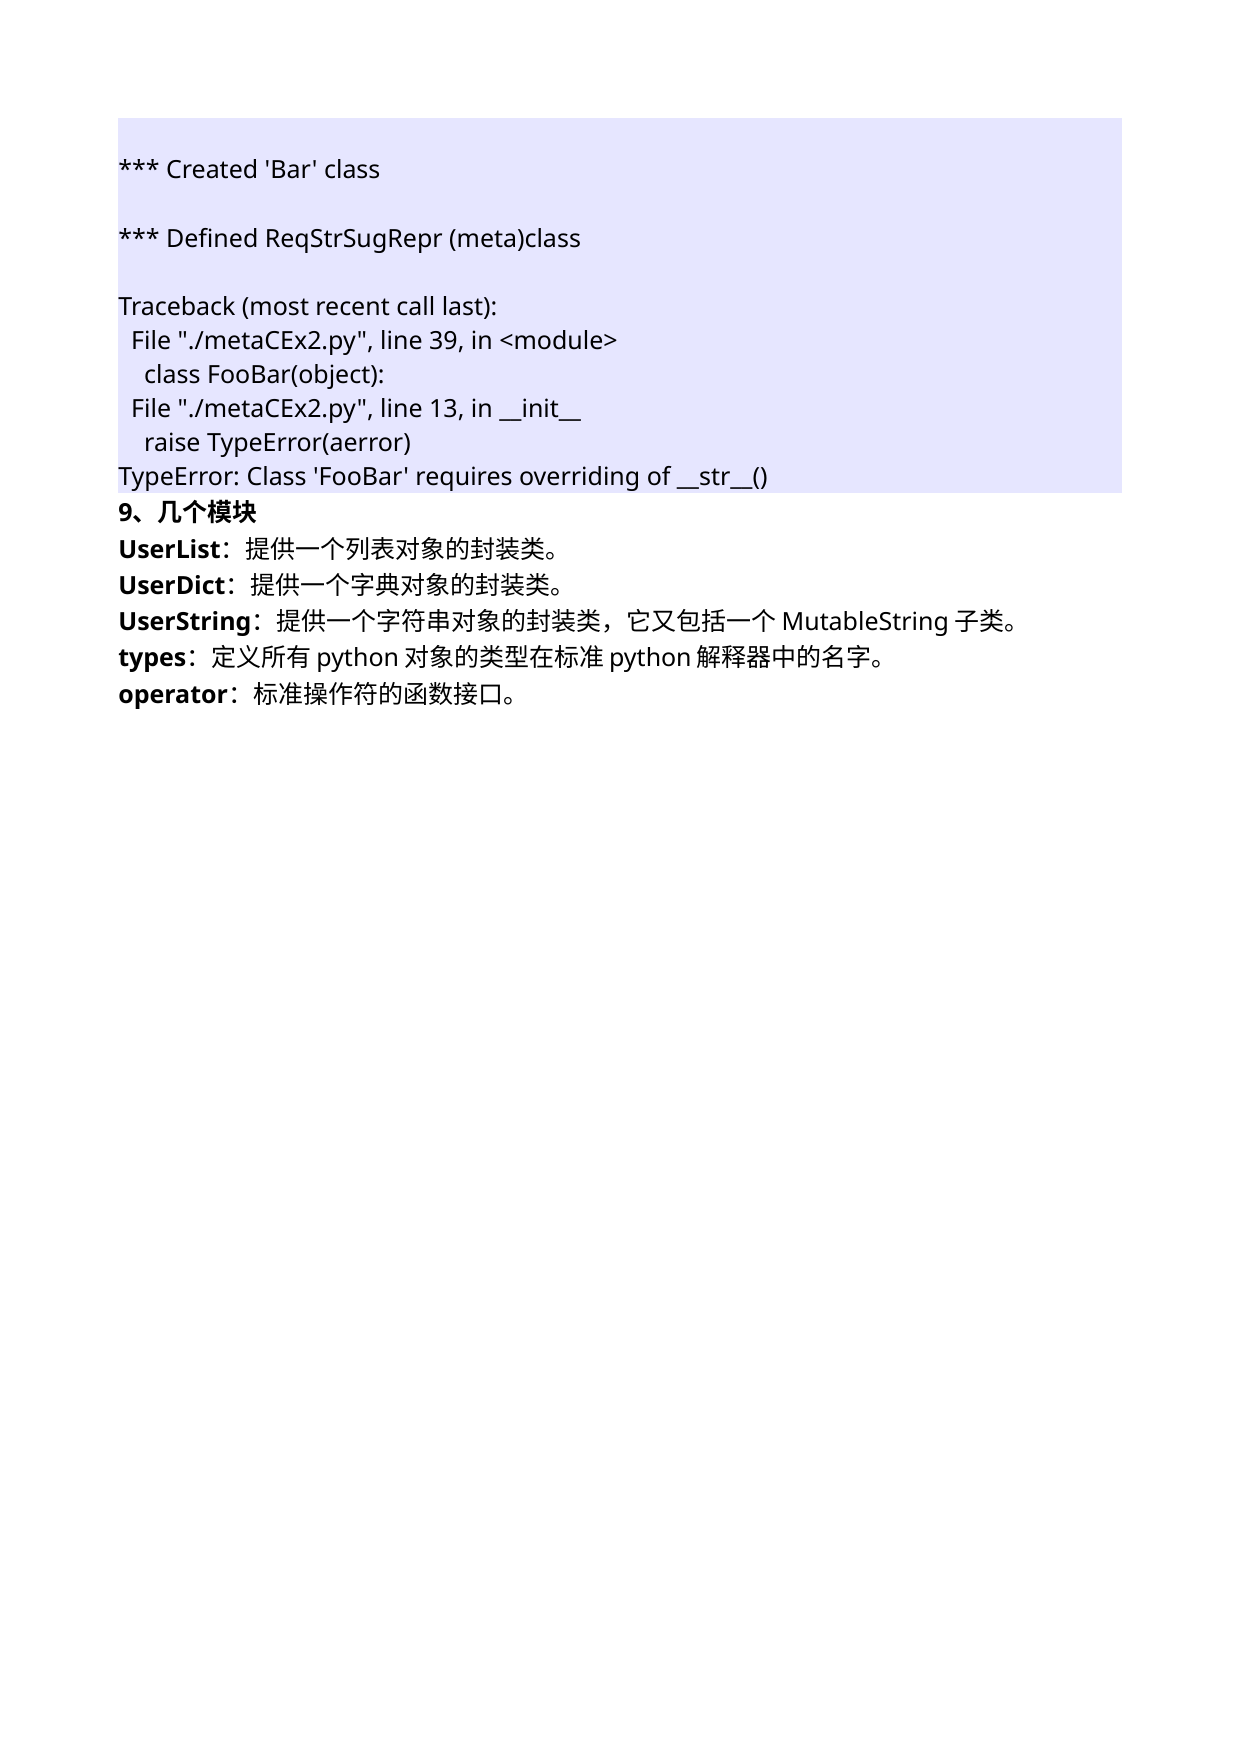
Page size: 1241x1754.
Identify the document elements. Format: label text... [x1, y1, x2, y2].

text types：定义所有python对象的类型在标准python解释器中的名字。 [118, 638, 1122, 674]
text File "./metaCEx2.py", line 13, in __init__ [118, 391, 1122, 425]
text *** Defined ReqStrSugRepr (meta)class [118, 220, 1122, 254]
text TypeError: Class 'FooBar' requires overriding of __str__() [118, 459, 1122, 493]
text File "./metaCEx2.py", line 39, in <module> [118, 322, 1122, 357]
text raise TypeError(aerror) [118, 425, 1122, 459]
text UserList：提供一个列表对象的封装类。 [118, 529, 1122, 565]
text *** Created 'Bar' class [118, 152, 1122, 186]
text UserDict：提供一个字典对象的封装类。 [118, 565, 1122, 602]
text Traceback (most recent call last): [118, 288, 1122, 322]
text 9、几个模块 [118, 493, 1122, 529]
text UserString：提供一个字符串对象的封装类，它又包括一个MutableString子类。 [118, 602, 1122, 638]
text operator：标准操作符的函数接口。 [118, 674, 1122, 710]
text class FooBar(object): [118, 357, 1122, 391]
